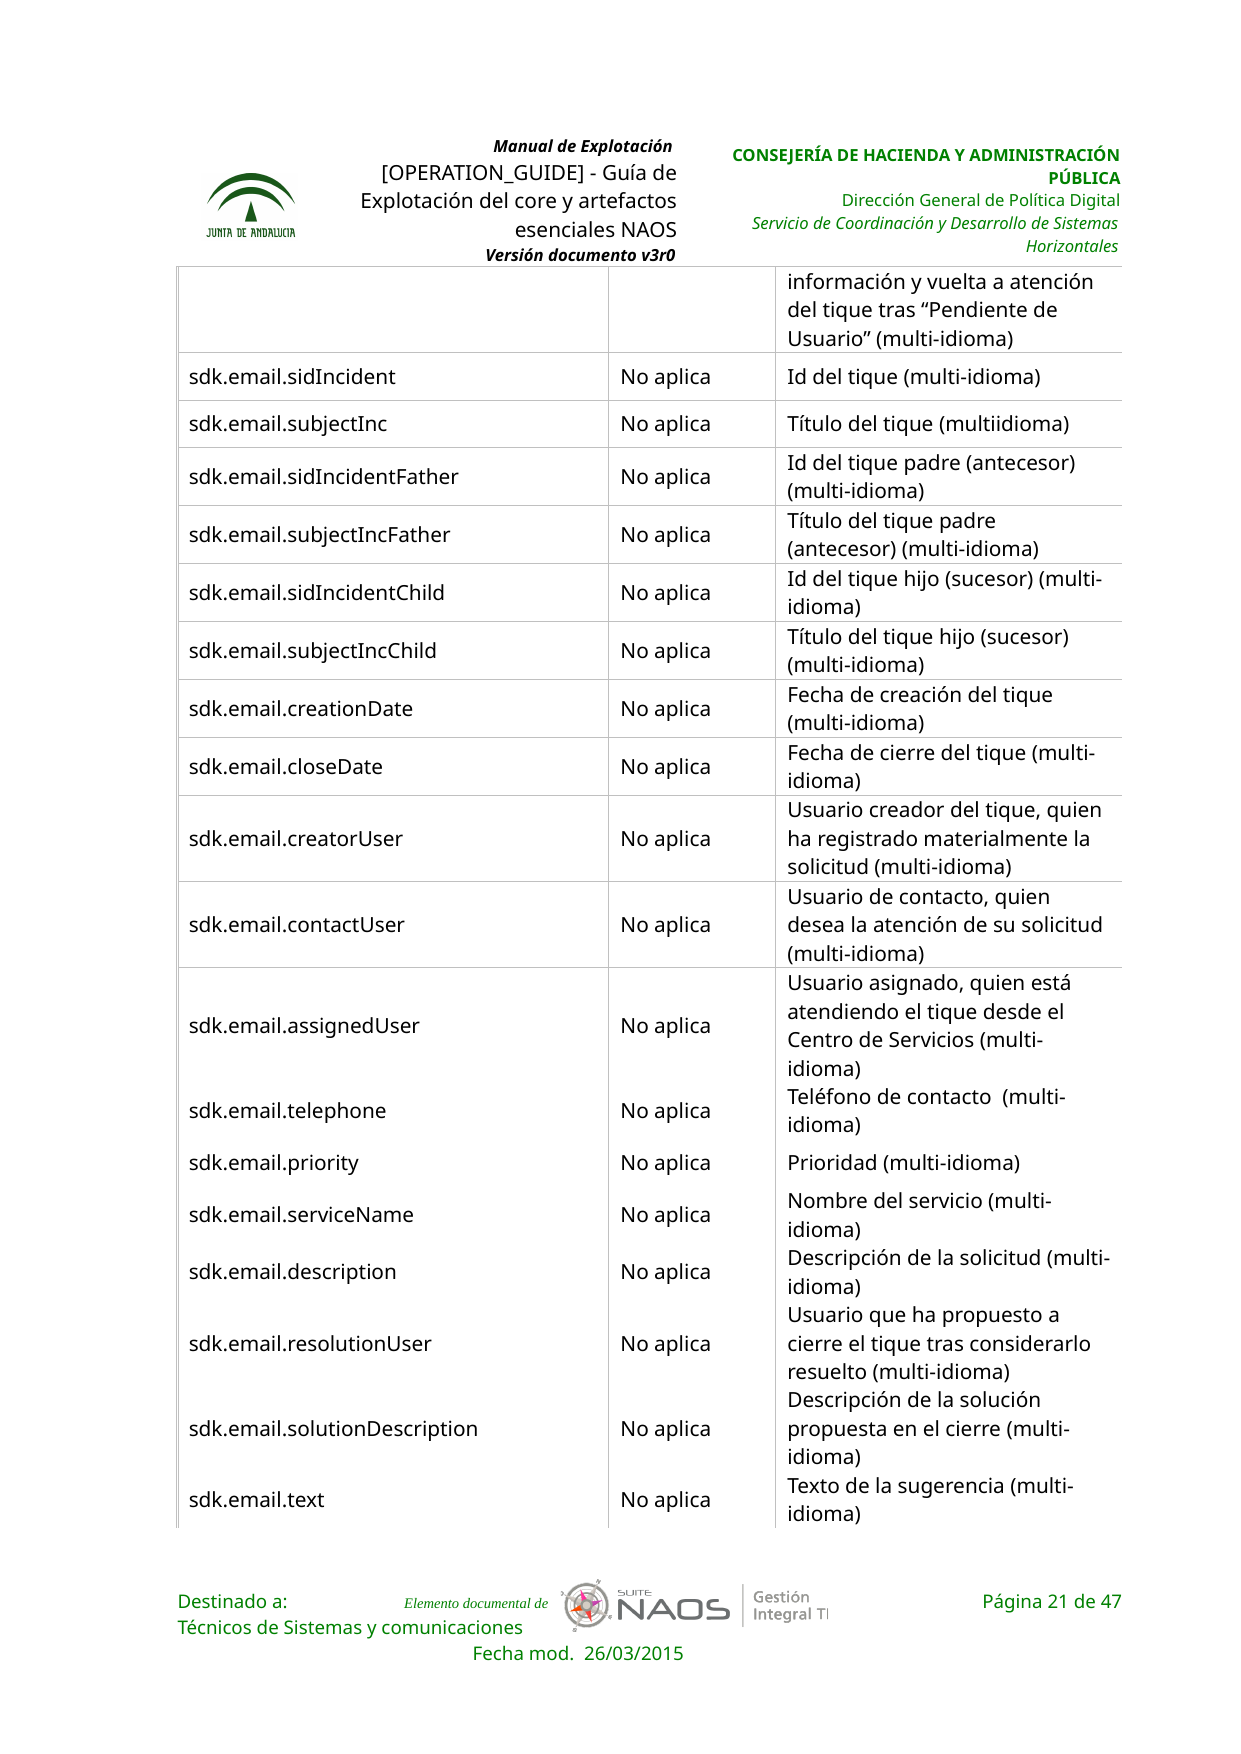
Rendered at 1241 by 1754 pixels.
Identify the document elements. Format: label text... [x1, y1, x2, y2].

table_cell No aplica [609, 448, 775, 505]
table_cell sdk.email.sidIncident [179, 353, 608, 399]
table_cell Texto de la sugerencia (multi-idioma) [776, 1471, 1122, 1528]
table_cell Usuario asignado, quien está atendiendo el tique desde el Centro de Servicios (multi-idioma) [776, 968, 1122, 1082]
table_cell sdk.email.creatorUser [179, 796, 608, 881]
table_cell sdk.email.sidIncidentChild [179, 564, 608, 621]
table_cell sdk.email.closeDate [179, 738, 608, 794]
table_cell Usuario que ha propuesto a cierre el tique tras considerarlo resuelto (multi-idioma) [776, 1300, 1122, 1386]
table_cell Fecha de cierre del tique (multi-idioma) [776, 738, 1122, 794]
table_cell Usuario creador del tique, quien ha registrado materialmente la solicitud (multi-idioma) [776, 796, 1122, 881]
table_cell No aplica [609, 622, 775, 679]
table_cell sdk.email.subjectIncChild [179, 622, 608, 679]
table_cell [609, 267, 775, 352]
table_cell información y vuelta a atención del tique tras “Pendiente de Usuario” (multi-idioma) [776, 267, 1122, 352]
table_cell Descripción de la solicitud (multi-idioma) [776, 1243, 1122, 1300]
table_cell sdk.email.contactUser [179, 882, 608, 967]
picture [560, 1579, 829, 1632]
table_cell No aplica [609, 353, 775, 399]
table_cell sdk.email.sidIncidentFather [179, 448, 608, 505]
table_cell sdk.email.description [179, 1243, 608, 1300]
table_cell Prioridad (multi-idioma) [776, 1139, 1122, 1186]
table_cell sdk.email.text [179, 1471, 608, 1528]
table_cell No aplica [609, 1386, 775, 1471]
table_cell Fecha de creación del tique (multi-idioma) [776, 680, 1122, 737]
table_cell Id del tique (multi-idioma) [776, 353, 1122, 399]
table_cell No aplica [609, 1471, 775, 1528]
table_cell Título del tique (multiidioma) [776, 401, 1122, 447]
table_cell No aplica [609, 401, 775, 447]
table_cell No aplica [609, 1082, 775, 1139]
table_cell Id del tique hijo (sucesor) (multi-idioma) [776, 564, 1122, 621]
table_cell No aplica [609, 738, 775, 794]
table_cell Teléfono de contacto (multi-idioma) [776, 1082, 1122, 1139]
table_cell No aplica [609, 564, 775, 621]
table_cell [179, 267, 608, 352]
table_cell sdk.email.creationDate [179, 680, 608, 737]
table_cell No aplica [609, 680, 775, 737]
table_cell sdk.email.priority [179, 1139, 608, 1186]
table_cell Usuario de contacto, quien desea la atención de su solicitud (multi-idioma) [776, 882, 1122, 967]
table_cell sdk.email.telephone [179, 1082, 608, 1139]
table_cell sdk.email.resolutionUser [179, 1300, 608, 1386]
table_cell No aplica [609, 1139, 775, 1186]
picture [201, 173, 298, 241]
table_cell sdk.email.subjectInc [179, 401, 608, 447]
table_cell sdk.email.assignedUser [179, 968, 608, 1082]
table_cell Id del tique padre (antecesor) (multi-idioma) [776, 448, 1122, 505]
table_cell No aplica [609, 1243, 775, 1300]
table_cell No aplica [609, 968, 775, 1082]
table_cell No aplica [609, 506, 775, 563]
table_cell Título del tique padre (antecesor) (multi-idioma) [776, 506, 1122, 563]
table_cell No aplica [609, 1300, 775, 1386]
table_cell Descripción de la solución propuesta en el cierre (multi-idioma) [776, 1386, 1122, 1471]
table_cell sdk.email.subjectIncFather [179, 506, 608, 563]
table_cell sdk.email.solutionDescription [179, 1386, 608, 1471]
table_cell No aplica [609, 796, 775, 881]
table_cell Nombre del servicio (multi-idioma) [776, 1186, 1122, 1243]
table_cell sdk.email.serviceName [179, 1186, 608, 1243]
table_cell No aplica [609, 1186, 775, 1243]
table_cell No aplica [609, 882, 775, 967]
table_cell Título del tique hijo (sucesor) (multi-idioma) [776, 622, 1122, 679]
